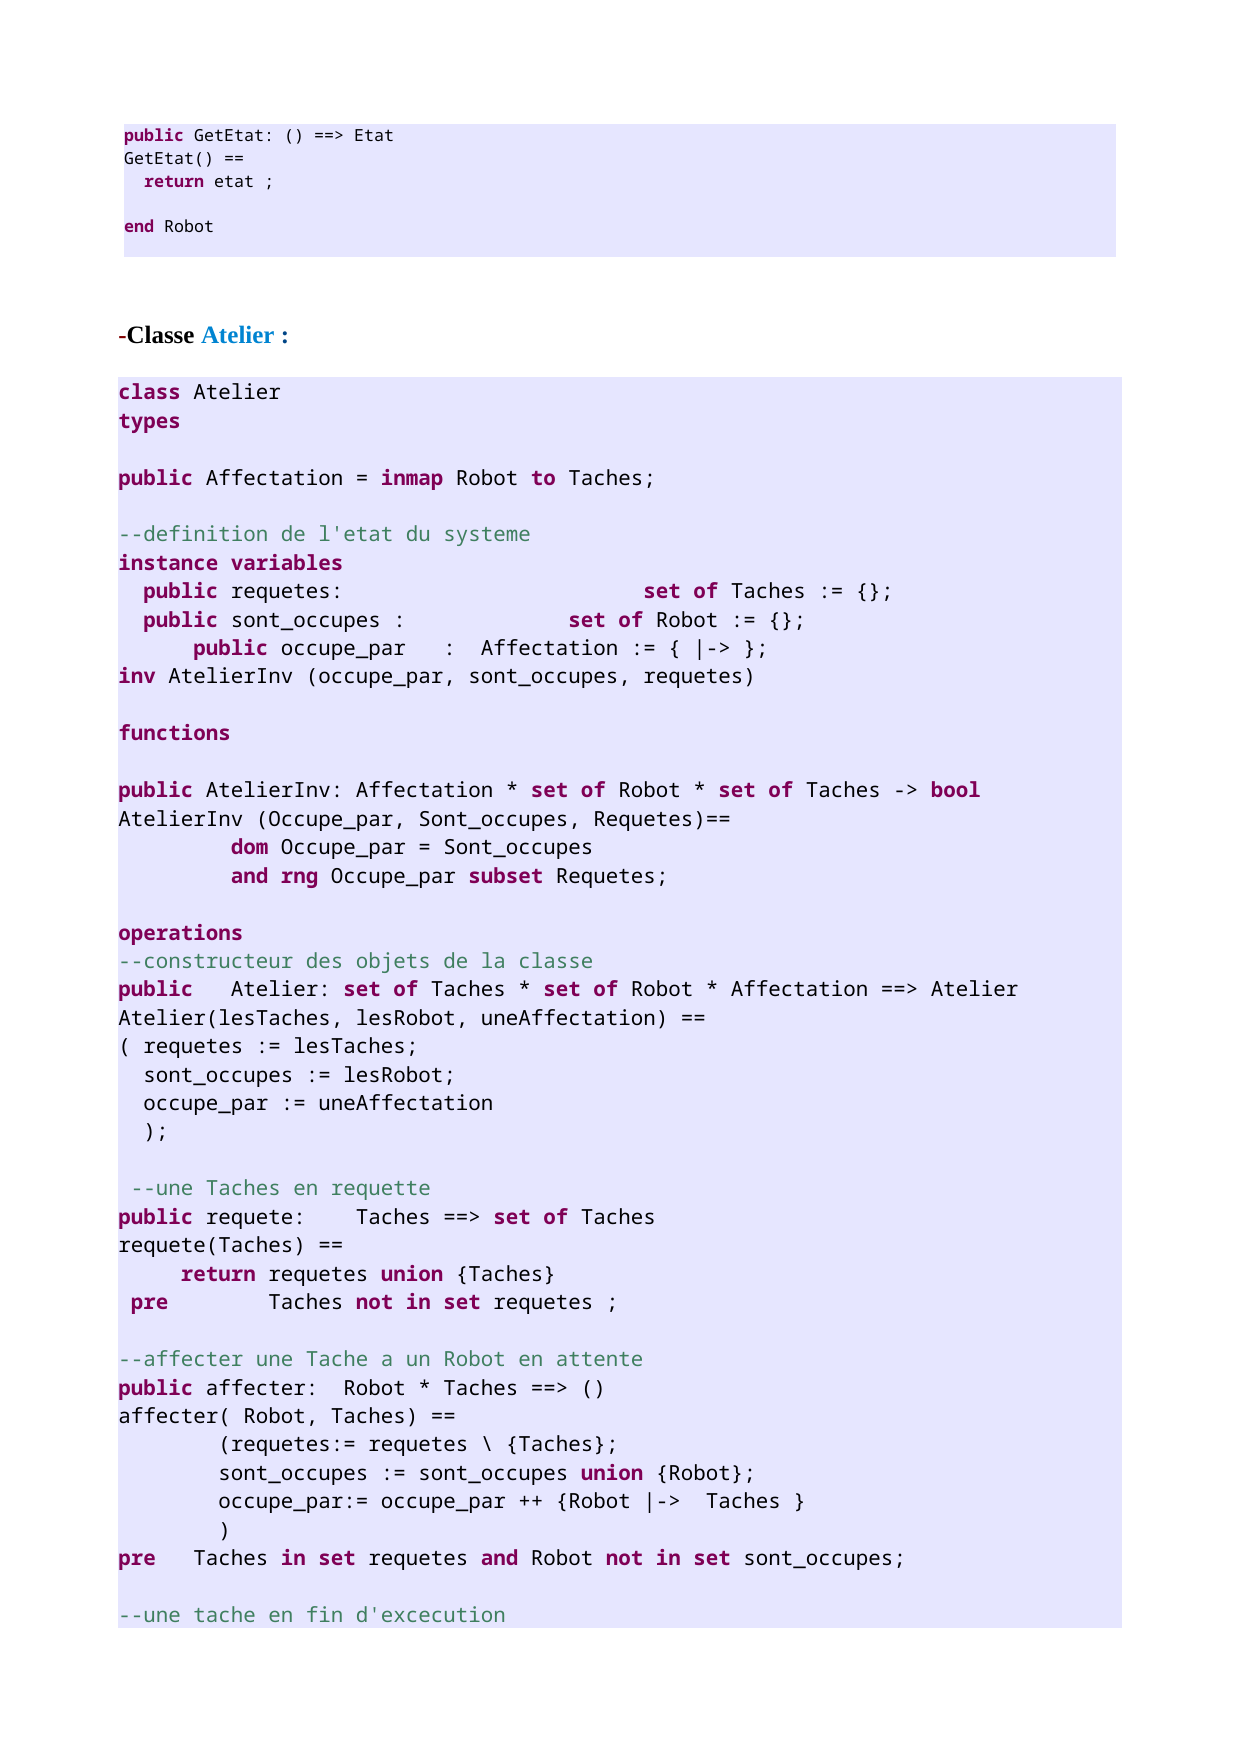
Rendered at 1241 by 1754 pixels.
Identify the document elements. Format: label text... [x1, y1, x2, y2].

table_header public GetEtat: () ==> Etat GetEtat() == return etat ; end Robot [118, 118, 1122, 262]
text -Classe Atelier : [118, 320, 1122, 348]
